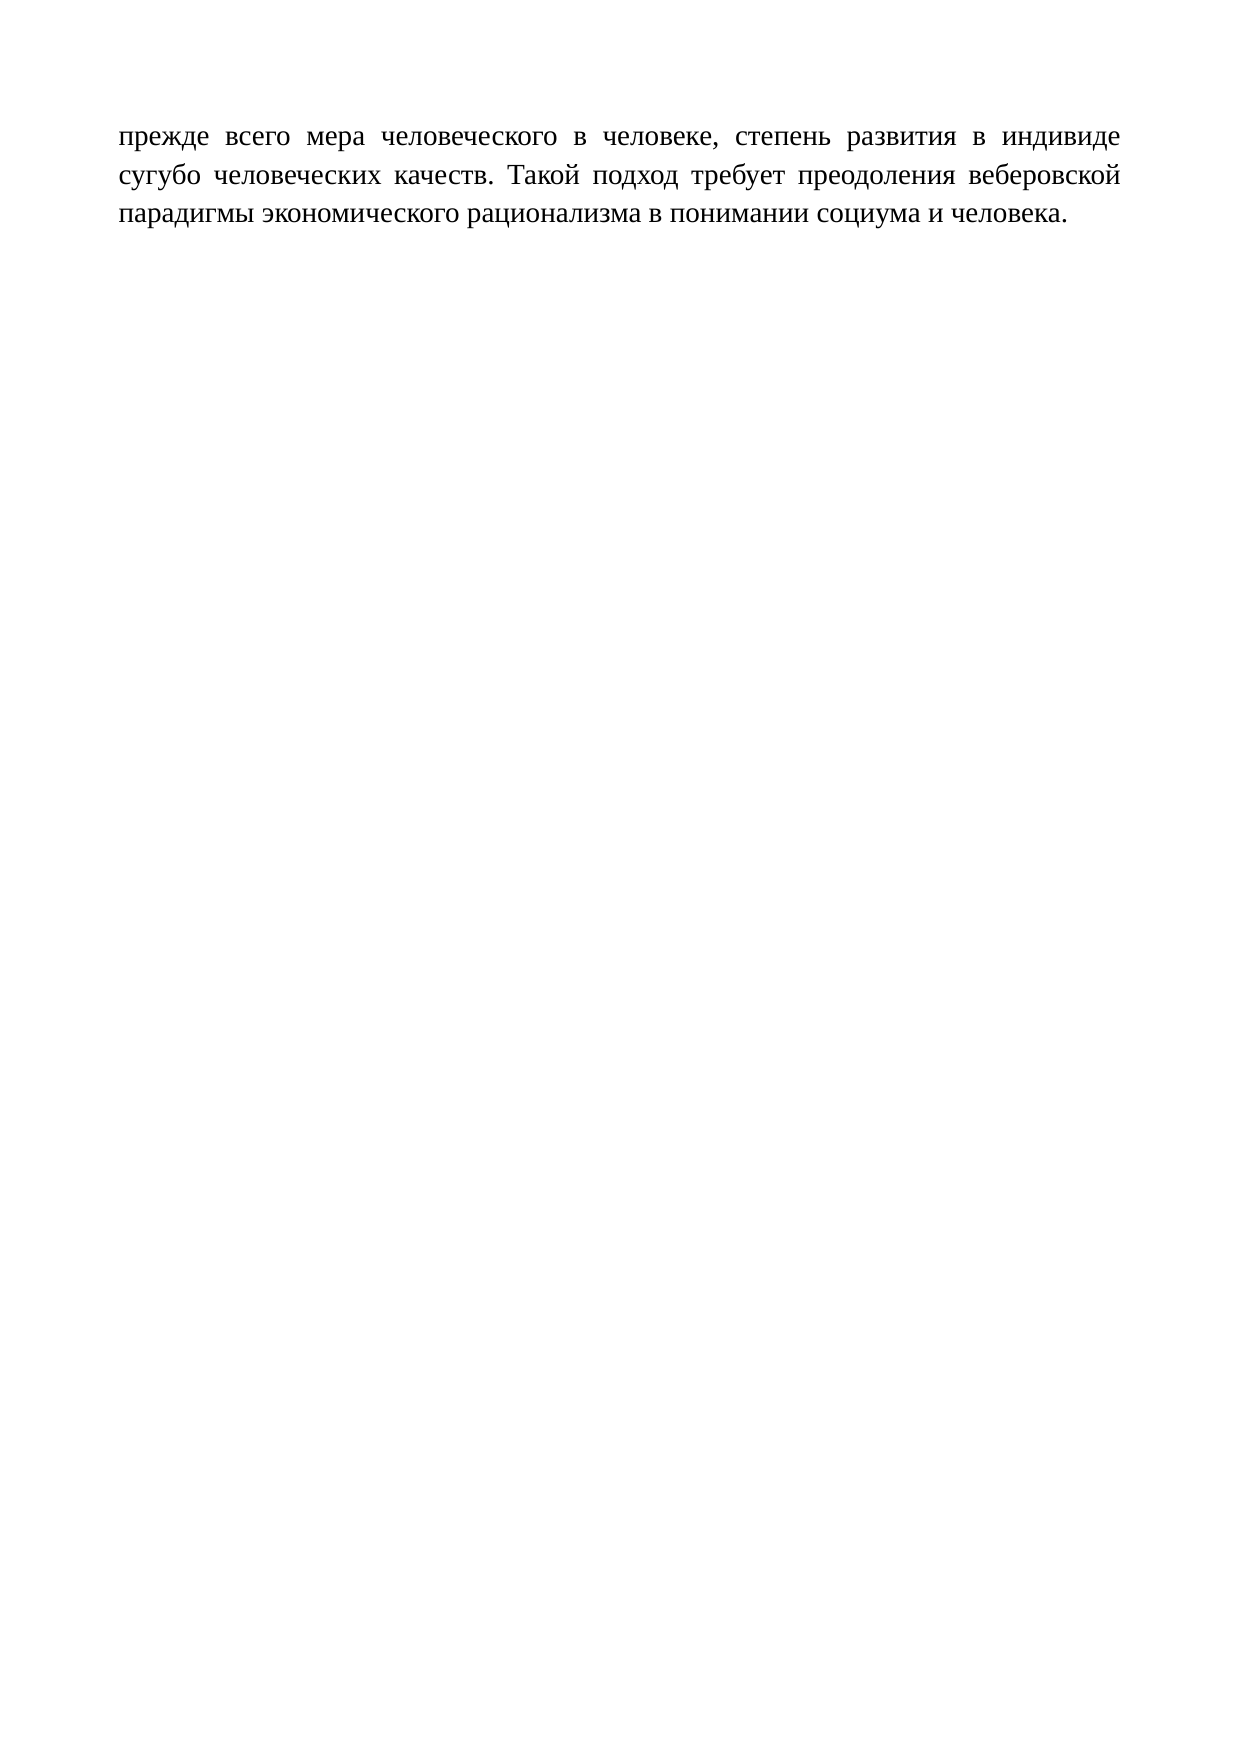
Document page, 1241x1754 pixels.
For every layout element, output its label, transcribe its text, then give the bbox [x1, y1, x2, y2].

text прежде всего мера человеческого в человеке, степень развития в индивиде сугубо человеческих качеств. Такой подход требует преодоления веберовской парадигмы экономического рационализма в понимании социума и человека. [118, 118, 1122, 229]
